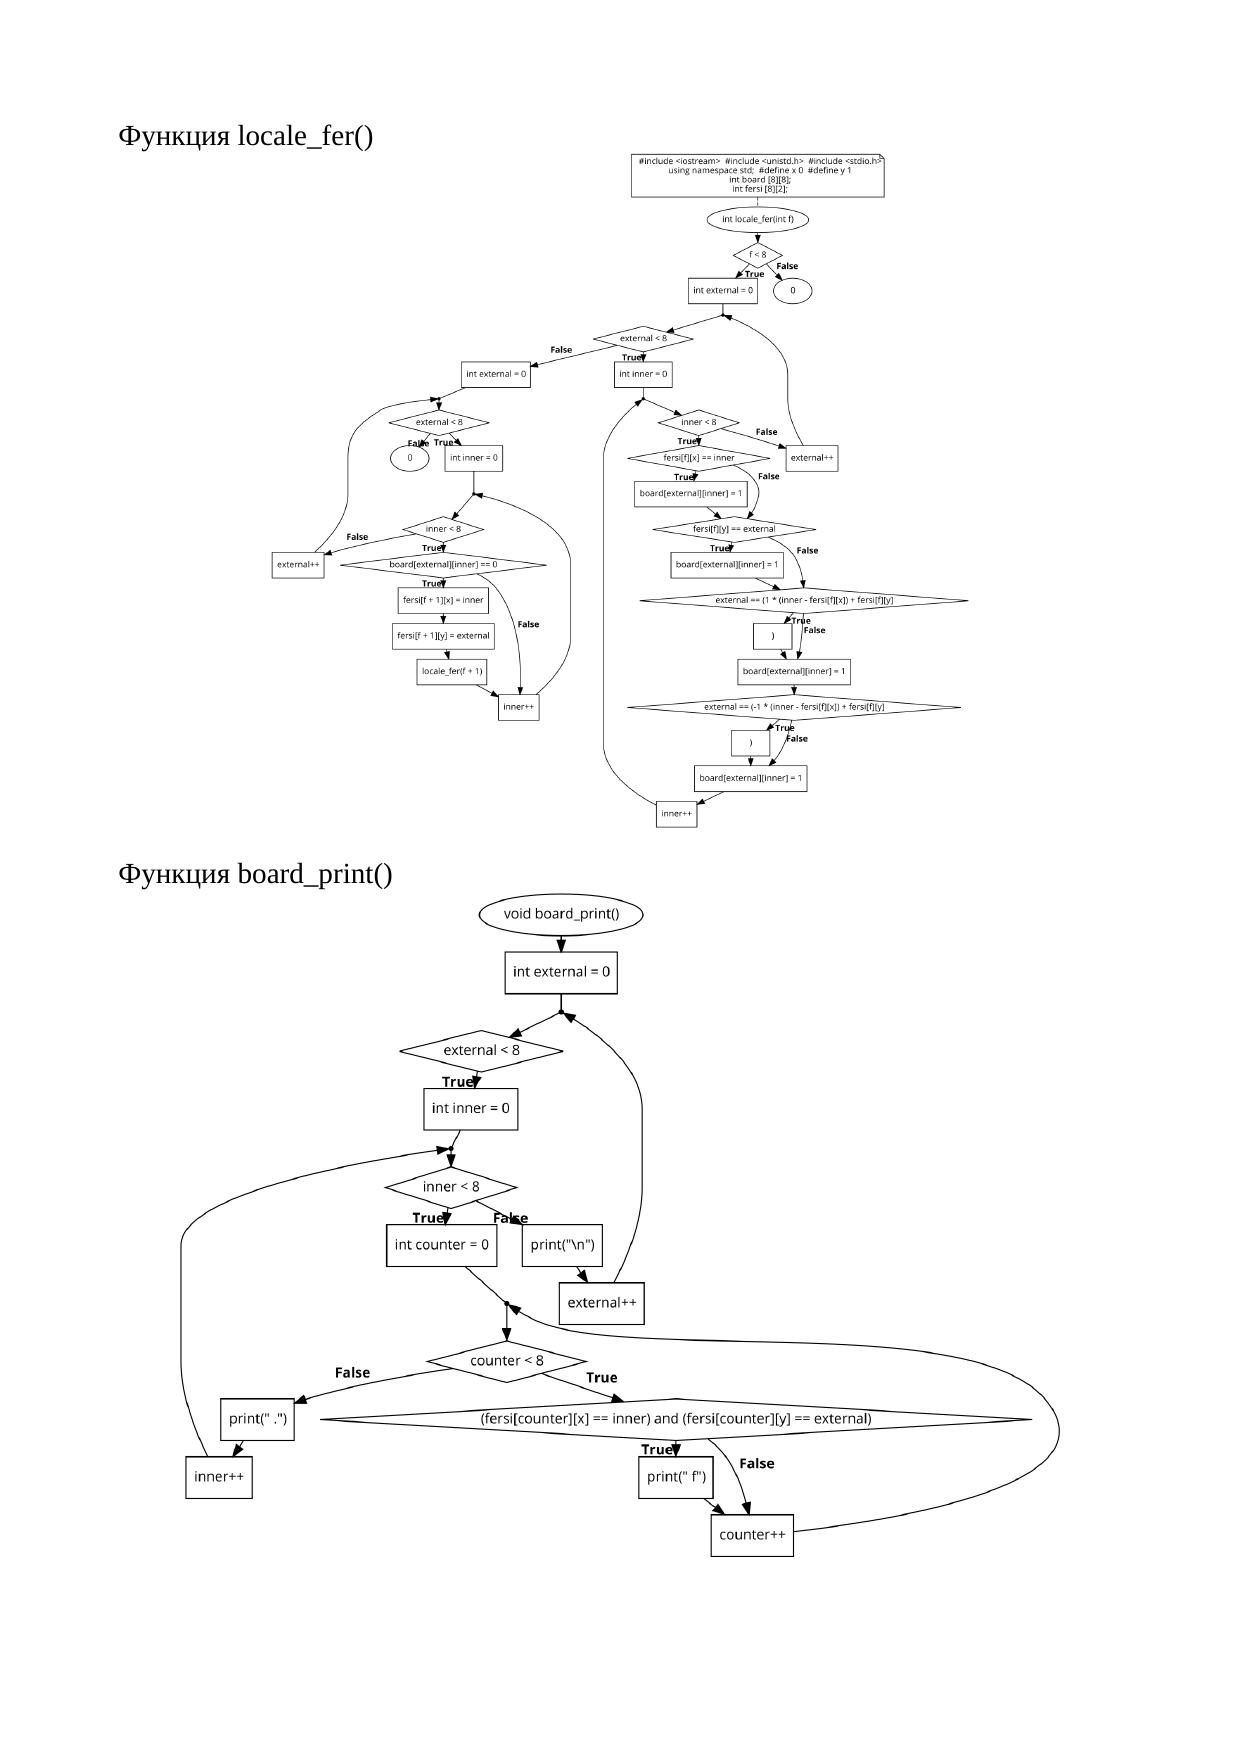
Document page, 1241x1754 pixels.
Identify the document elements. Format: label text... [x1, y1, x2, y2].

picture [269, 151, 971, 830]
text Функция board_print() [118, 856, 1122, 889]
text Функция localе_fer() [118, 118, 1122, 152]
picture [176, 889, 1064, 1561]
